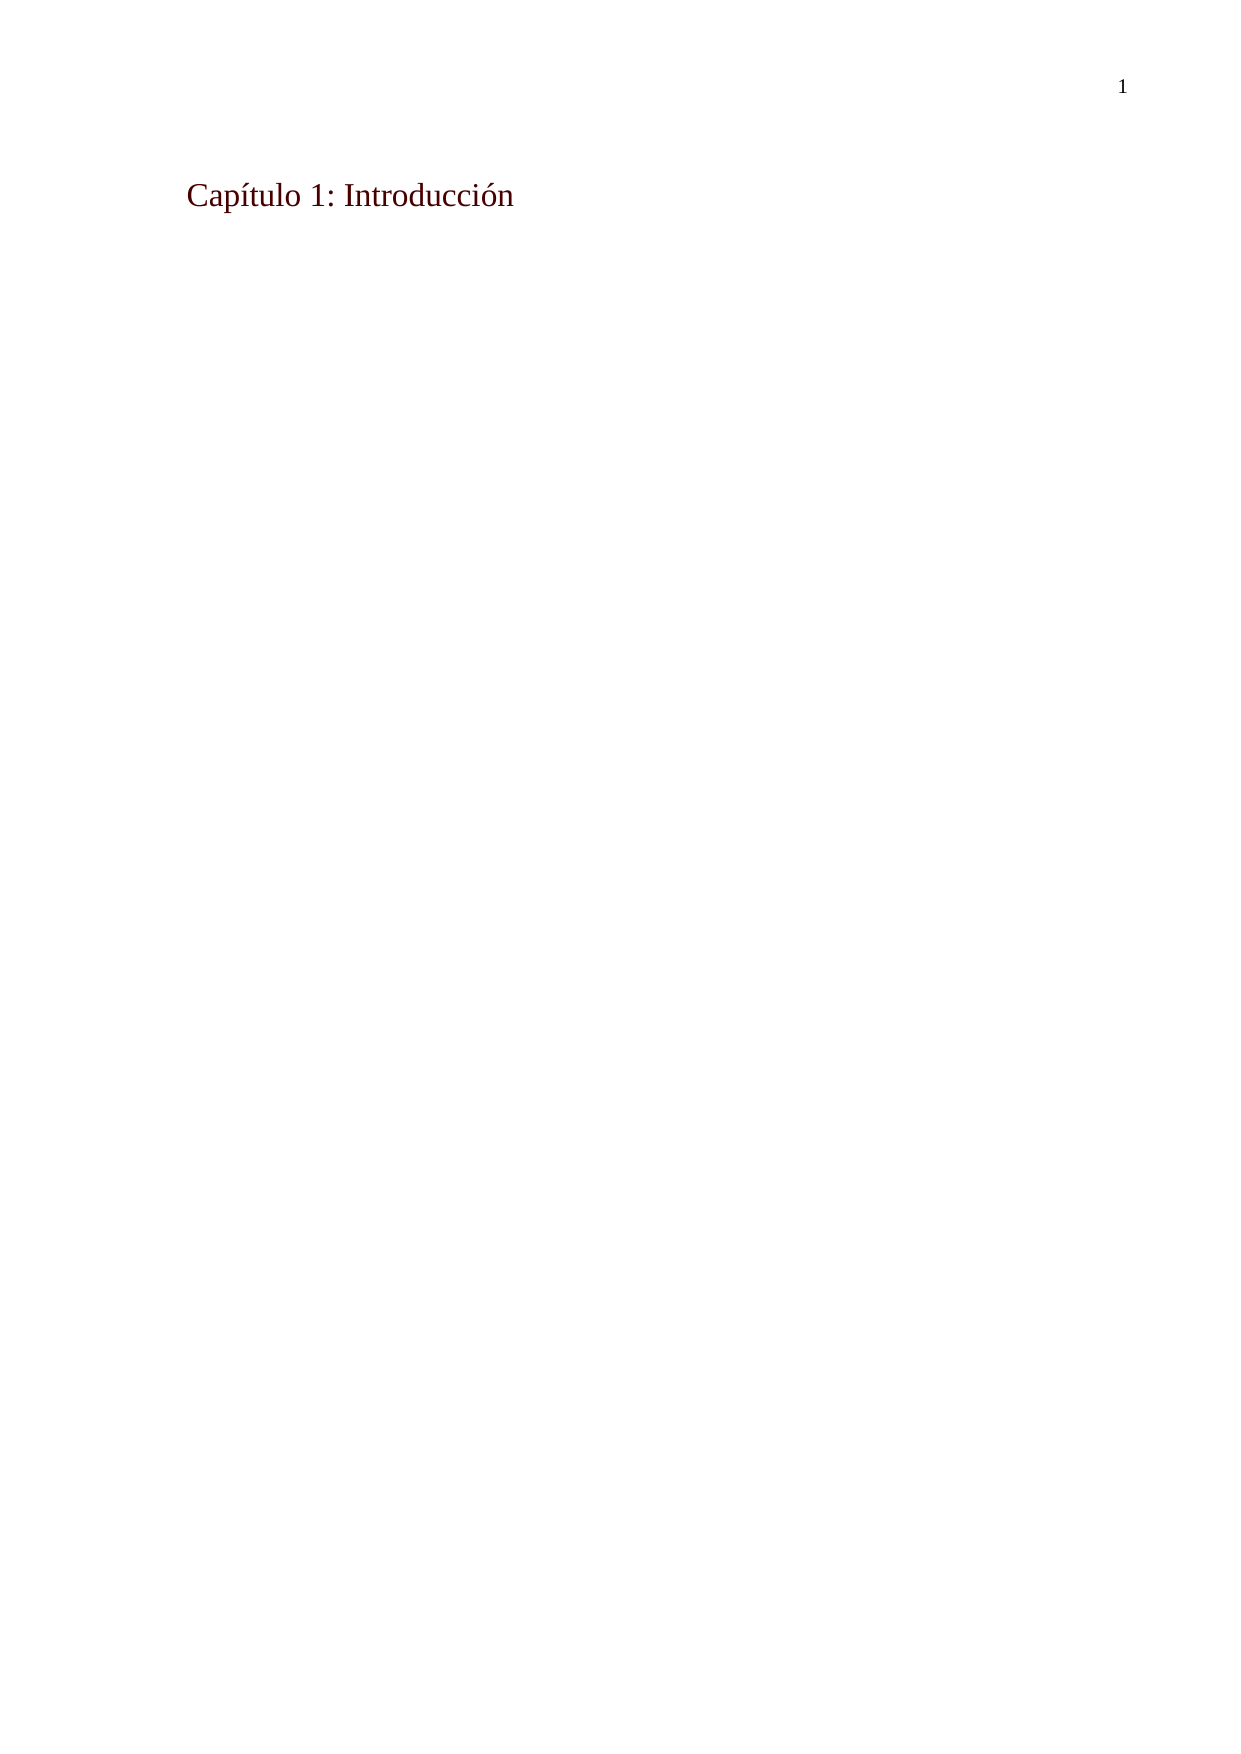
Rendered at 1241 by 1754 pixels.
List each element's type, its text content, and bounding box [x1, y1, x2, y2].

subtitle Capítulo 1: Introducción [112, 175, 1128, 213]
